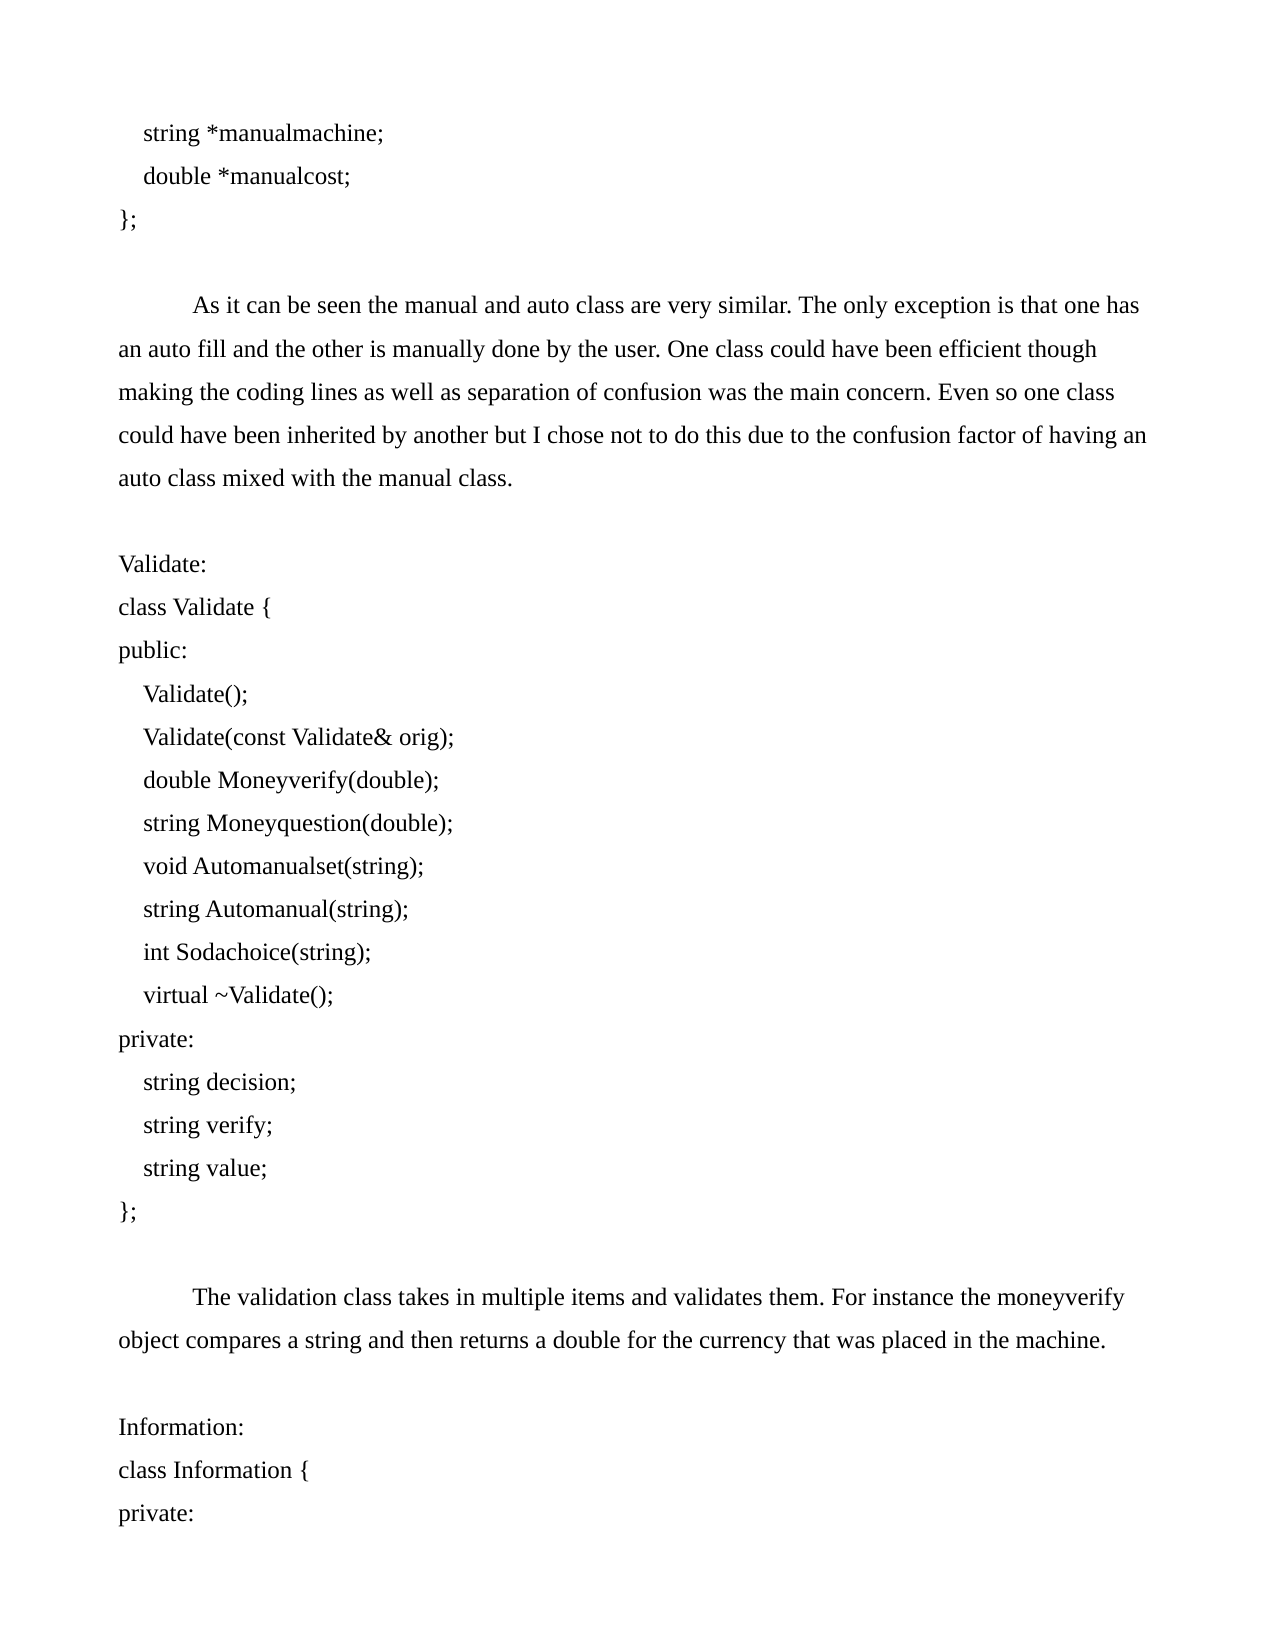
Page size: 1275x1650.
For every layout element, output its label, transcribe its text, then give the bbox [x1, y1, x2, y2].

text double *manualcost; [118, 161, 1157, 190]
text As it can be seen the manual and auto class are very similar. The only exception is that one has an auto fill and the other is manually done by the user. One class could have been efficient though making the coding lines as well as separation of confusion was the main concern. Even so one class could have been inherited by another but I chose not to do this due to the confusion factor of having an auto class mixed with the manual class. [118, 291, 1157, 492]
text string *manualmachine; [118, 118, 1157, 147]
text Validate(); [118, 679, 1157, 707]
text public: [118, 636, 1157, 664]
text Validate: [118, 549, 1157, 578]
text double Moneyverify(double); [118, 765, 1157, 794]
text string Moneyquestion(double); [118, 808, 1157, 837]
text Validate(const Validate& orig); [118, 722, 1157, 751]
text The validation class takes in multiple items and validates them. For instance the moneyverify object compares a string and then returns a double for the currency that was placed in the machine. [118, 1282, 1157, 1354]
text }; [118, 1196, 1157, 1225]
text string value; [118, 1153, 1157, 1182]
text private: [118, 1024, 1157, 1052]
text string verify; [118, 1110, 1157, 1139]
text virtual ~Validate(); [118, 981, 1157, 1009]
text Information: [118, 1412, 1157, 1441]
text int Sodachoice(string); [118, 937, 1157, 966]
text private: [118, 1498, 1157, 1527]
text string decision; [118, 1067, 1157, 1096]
text void Automanualset(string); [118, 851, 1157, 880]
text }; [118, 204, 1157, 233]
text class Information { [118, 1455, 1157, 1484]
text string Automanual(string); [118, 894, 1157, 923]
text class Validate { [118, 592, 1157, 621]
